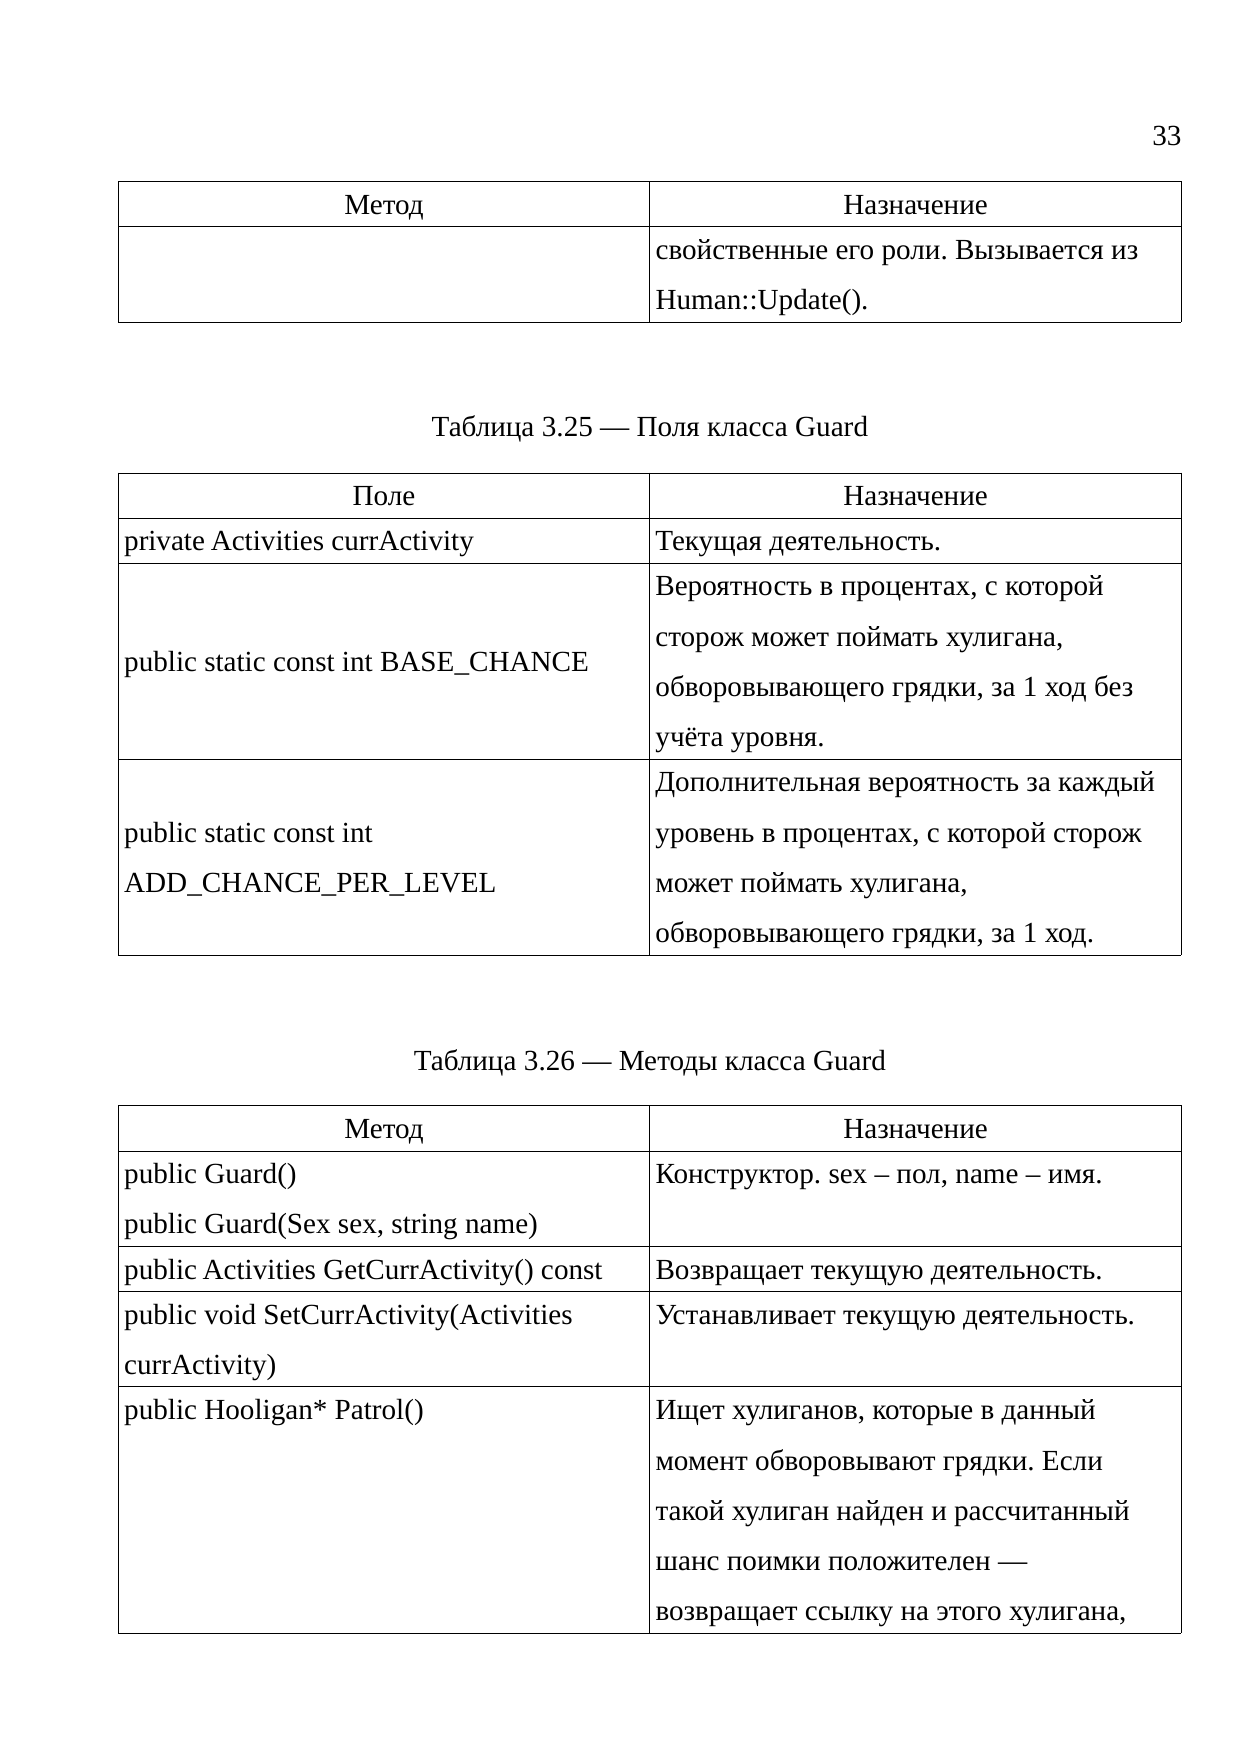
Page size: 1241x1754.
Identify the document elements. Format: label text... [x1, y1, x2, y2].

table_cell Конструктор. sex – пол, name – имя. [650, 1152, 1181, 1246]
table_cell public static const int ADD_CHANCE_PER_LEVEL [119, 760, 649, 955]
table_header Метод [119, 1106, 649, 1151]
table_cell свойственные его роли. Вызывается из Human::Update(). [650, 227, 1181, 322]
table_header Назначение [650, 182, 1181, 226]
table_cell public Hooligan* Patrol() [119, 1387, 649, 1633]
table_header Поле [119, 474, 649, 517]
table_cell Дополнительная вероятность за каждый уровень в процентах, с которой сторож может поймать хулигана, обворовывающего грядки, за 1 ход. [650, 760, 1181, 955]
table_header Назначение [650, 474, 1181, 517]
table_cell Ищет хулиганов, которые в данный момент обворовывают грядки. Если такой хулиган найден и рассчитанный шанс поимки положителен — возвращает ссылку на этого хулигана, [650, 1387, 1181, 1633]
table_cell public static const int BASE_CHANCE [119, 564, 649, 759]
table_cell Устанавливает текущую деятельность. [650, 1292, 1181, 1386]
text Таблица 2.25 — Поля класса Guard [118, 409, 1181, 443]
table_cell Текущая деятельность. [650, 519, 1181, 563]
table_header Назначение [650, 1106, 1181, 1151]
table_cell [119, 227, 649, 322]
table_cell public Activities GetCurrActivity() const [119, 1247, 649, 1291]
table_cell Возвращает текущую деятельность. [650, 1247, 1181, 1291]
table_cell public Guard() public Guard(Sex sex, string name) [119, 1152, 649, 1246]
table_header Метод [119, 182, 649, 226]
table_cell Вероятность в процентах, с которой сторож может поймать хулигана, обворовывающего грядки, за 1 ход без учёта уровня. [650, 564, 1181, 759]
text Таблица 2.26 — Методы класса Guard [118, 1043, 1181, 1076]
table_cell public void SetCurrActivity(Activities currActivity) [119, 1292, 649, 1386]
table_cell private Activities currActivity [119, 519, 649, 563]
